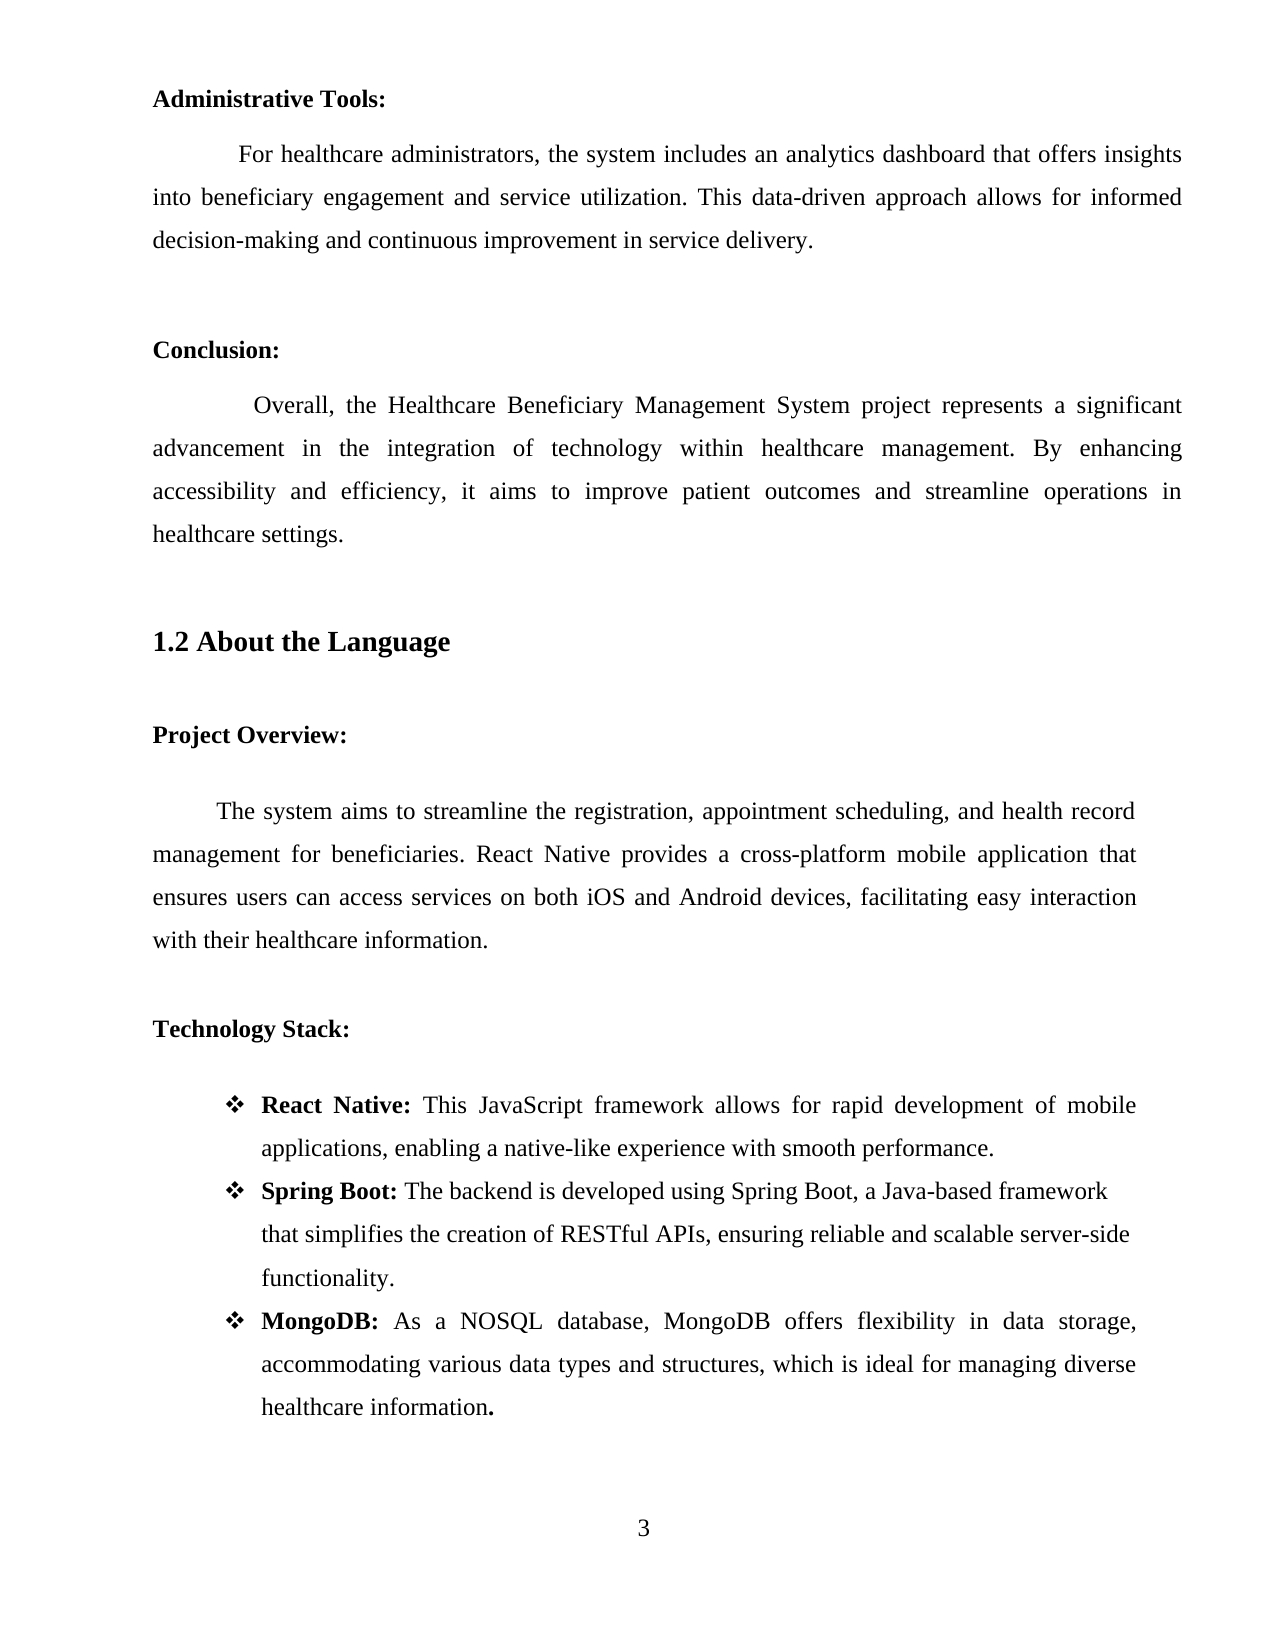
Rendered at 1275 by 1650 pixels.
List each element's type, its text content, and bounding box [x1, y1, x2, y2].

text Project Overview: [152, 720, 1137, 749]
subtitle 1.2 About the Language [152, 624, 1181, 658]
text Conclusion: [152, 335, 1183, 364]
list Spring Boot: The backend is developed using Spring Boot, a Java-based framework that simplifies the creation of RESTful APIs, ensuring reliable and scalable server-side functionality. [223, 1176, 1137, 1291]
text Administrative Tools: [152, 84, 1183, 113]
text Overall, the Healthcare Beneficiary Management System project represents a significant advancement in the integration of technology within healthcare management. By enhancing accessibility and efficiency, it aims to improve patient outcomes and streamline operations in healthcare settings. [152, 390, 1183, 548]
text The system aims to streamline the registration, appointment scheduling, and health record management for beneficiaries. React Native provides a cross-platform mobile application that ensures users can access services on both iOS and Android devices, facilitating easy interaction with their healthcare information. [151, 796, 1137, 954]
text For healthcare administrators, the system includes an analytics dashboard that offers insights into beneficiary engagement and service utilization. This data-driven approach allows for informed decision-making and continuous improvement in service delivery. [152, 139, 1183, 254]
list MongoDB: As a NOSQL database, MongoDB offers flexibility in data storage, accommodating various data types and structures, which is ideal for managing diverse healthcare information. [223, 1306, 1137, 1421]
list React Native: This JavaScript framework allows for rapid development of mobile applications, enabling a native-like experience with smooth performance. [223, 1090, 1137, 1162]
text Technology Stack: [152, 1014, 1137, 1043]
